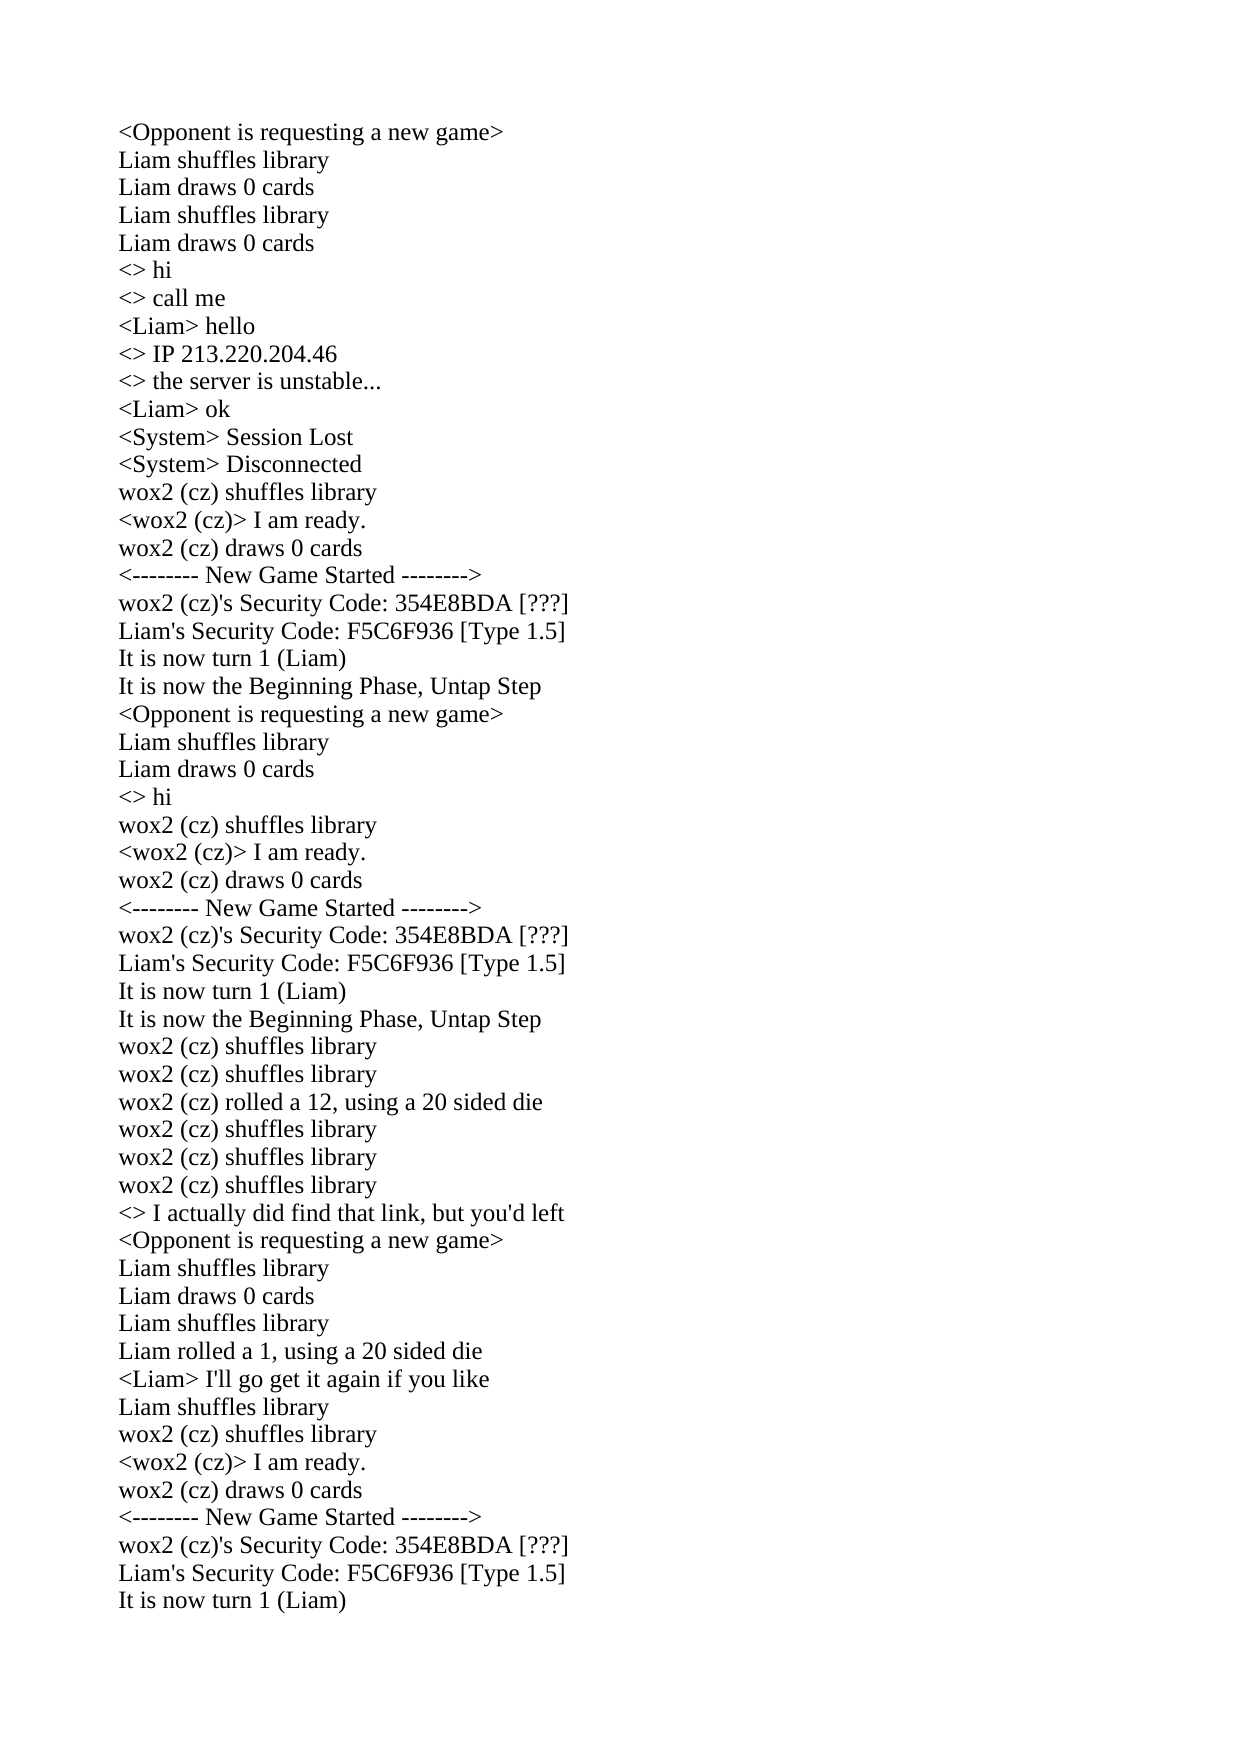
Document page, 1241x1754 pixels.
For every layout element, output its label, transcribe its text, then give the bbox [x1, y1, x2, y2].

text It is now turn 1 (Liam) [118, 644, 1122, 672]
text <System> Disconnected [118, 451, 1122, 478]
text Liam shuffles library [118, 1393, 1122, 1420]
text It is now the Beginning Phase, Untap Step [118, 1005, 1122, 1032]
text Liam shuffles library [118, 728, 1122, 755]
text wox2 (cz)'s Security Code: 354E8BDA [???] [118, 1531, 1122, 1559]
text <-------- New Game Started --------> [118, 1503, 1122, 1531]
text wox2 (cz) shuffles library [118, 1116, 1122, 1143]
text <Opponent is requesting a new game> [118, 700, 1122, 728]
text <-------- New Game Started --------> [118, 894, 1122, 922]
text <> the server is unstable... [118, 367, 1122, 395]
text <> IP 213.220.204.46 [118, 340, 1122, 367]
text wox2 (cz) draws 0 cards [118, 534, 1122, 561]
text <Liam> I'll go get it again if you like [118, 1365, 1122, 1393]
text <> call me [118, 284, 1122, 312]
text <Opponent is requesting a new game> [118, 118, 1122, 146]
text Liam draws 0 cards [118, 173, 1122, 201]
text <System> Session Lost [118, 423, 1122, 451]
text <wox2 (cz)> I am ready. [118, 838, 1122, 866]
text wox2 (cz) shuffles library [118, 1060, 1122, 1088]
text Liam's Security Code: F5C6F936 [Type 1.5] [118, 1559, 1122, 1587]
text Liam shuffles library [118, 1309, 1122, 1337]
text wox2 (cz) rolled a 12, using a 20 sided die [118, 1088, 1122, 1116]
text wox2 (cz) shuffles library [118, 478, 1122, 506]
text <> hi [118, 783, 1122, 811]
text <> hi [118, 257, 1122, 284]
text wox2 (cz) shuffles library [118, 1171, 1122, 1199]
text It is now the Beginning Phase, Untap Step [118, 672, 1122, 700]
text <> I actually did find that link, but you'd left [118, 1199, 1122, 1226]
text Liam's Security Code: F5C6F936 [Type 1.5] [118, 949, 1122, 977]
text <wox2 (cz)> I am ready. [118, 1448, 1122, 1476]
text Liam draws 0 cards [118, 1282, 1122, 1309]
text Liam's Security Code: F5C6F936 [Type 1.5] [118, 617, 1122, 644]
text Liam shuffles library [118, 1254, 1122, 1282]
text wox2 (cz) shuffles library [118, 811, 1122, 838]
text <wox2 (cz)> I am ready. [118, 506, 1122, 534]
text Liam shuffles library [118, 146, 1122, 173]
text wox2 (cz)'s Security Code: 354E8BDA [???] [118, 922, 1122, 949]
text wox2 (cz) draws 0 cards [118, 866, 1122, 894]
text <Opponent is requesting a new game> [118, 1226, 1122, 1254]
text <-------- New Game Started --------> [118, 561, 1122, 589]
text <Liam> ok [118, 395, 1122, 423]
text It is now turn 1 (Liam) [118, 1587, 1122, 1614]
text Liam draws 0 cards [118, 755, 1122, 783]
text It is now turn 1 (Liam) [118, 977, 1122, 1005]
text Liam rolled a 1, using a 20 sided die [118, 1337, 1122, 1365]
text Liam draws 0 cards [118, 229, 1122, 257]
text <Liam> hello [118, 312, 1122, 340]
text wox2 (cz) shuffles library [118, 1143, 1122, 1171]
text wox2 (cz) draws 0 cards [118, 1476, 1122, 1503]
text wox2 (cz) shuffles library [118, 1420, 1122, 1448]
text Liam shuffles library [118, 201, 1122, 229]
text wox2 (cz)'s Security Code: 354E8BDA [???] [118, 589, 1122, 617]
text wox2 (cz) shuffles library [118, 1032, 1122, 1060]
